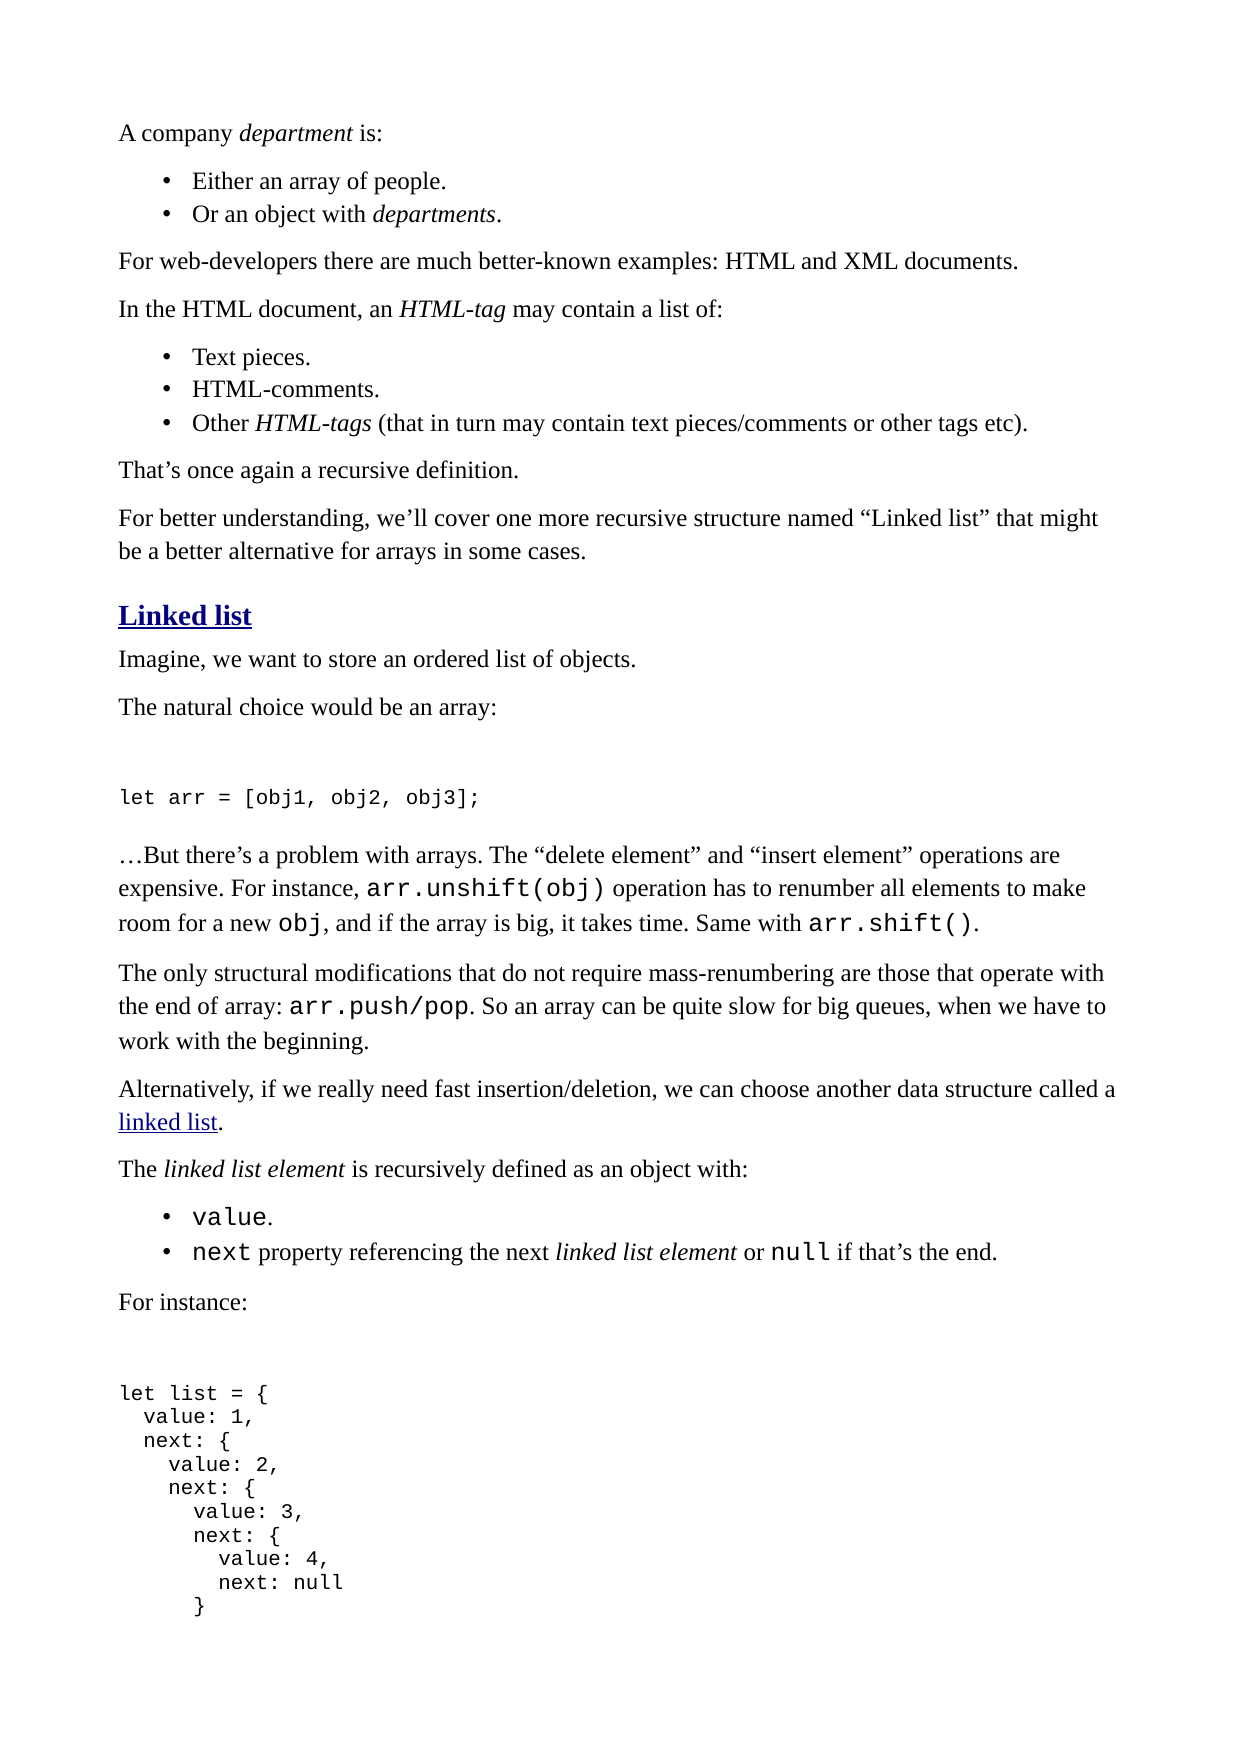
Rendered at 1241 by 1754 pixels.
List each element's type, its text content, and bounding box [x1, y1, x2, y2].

list Or an object with departments. [162, 199, 1122, 227]
text next: { [118, 1477, 1122, 1501]
text That’s once again a recursive definition. [118, 455, 1122, 484]
text next: { [118, 1524, 1122, 1548]
list Other HTML-tags (that in turn may contain text pieces/comments or other tags etc). [162, 408, 1122, 436]
text let arr = [obj1, obj2, obj3]; [118, 787, 1122, 811]
text The natural choice would be an array: [118, 692, 1122, 720]
text The only structural modifications that do not require mass-renumbering are those that operate with the end of array: arr.push/pop. So an array can be quite slow for big queues, when we have to work with the beginning. [118, 958, 1122, 1055]
text For instance: [118, 1287, 1122, 1316]
text let list = { [118, 1383, 1122, 1406]
text Imagine, we want to store an ordered list of objects. [118, 644, 1122, 673]
text For better understanding, we’ll cover one more recursive structure named “Linked list” that might be a better alternative for arrays in some cases. [118, 503, 1122, 564]
text Alternatively, if we really need fast insertion/deletion, we can choose another data structure called a linked list. [118, 1074, 1122, 1136]
text A company department is: [118, 118, 1122, 147]
list next property referencing the next linked list element or null if that’s the end. [162, 1237, 1122, 1268]
list value. [162, 1202, 1122, 1233]
text next: null [118, 1572, 1122, 1596]
list Text pieces. [162, 342, 1122, 370]
text value: 2, [118, 1454, 1122, 1477]
text The linked list element is recursively defined as an object with: [118, 1154, 1122, 1183]
text value: 4, [118, 1548, 1122, 1572]
text …But there’s a problem with arrays. The “delete element” and “insert element” operations are expensive. For instance, arr.unshift(obj) operation has to renumber all elements to make room for a new obj, and if the array is big, it takes time. Same with arr.shift(). [118, 840, 1122, 939]
text value: 1, [118, 1406, 1122, 1430]
subtitle Linked list [118, 598, 1122, 632]
text value: 3, [118, 1501, 1122, 1524]
list HTML-comments. [162, 374, 1122, 403]
text next: { [118, 1430, 1122, 1454]
text In the HTML document, an HTML-tag may contain a list of: [118, 294, 1122, 323]
text } [118, 1596, 1122, 1619]
text For web-developers there are much better-known examples: HTML and XML documents. [118, 246, 1122, 275]
list Either an array of people. [162, 166, 1122, 194]
